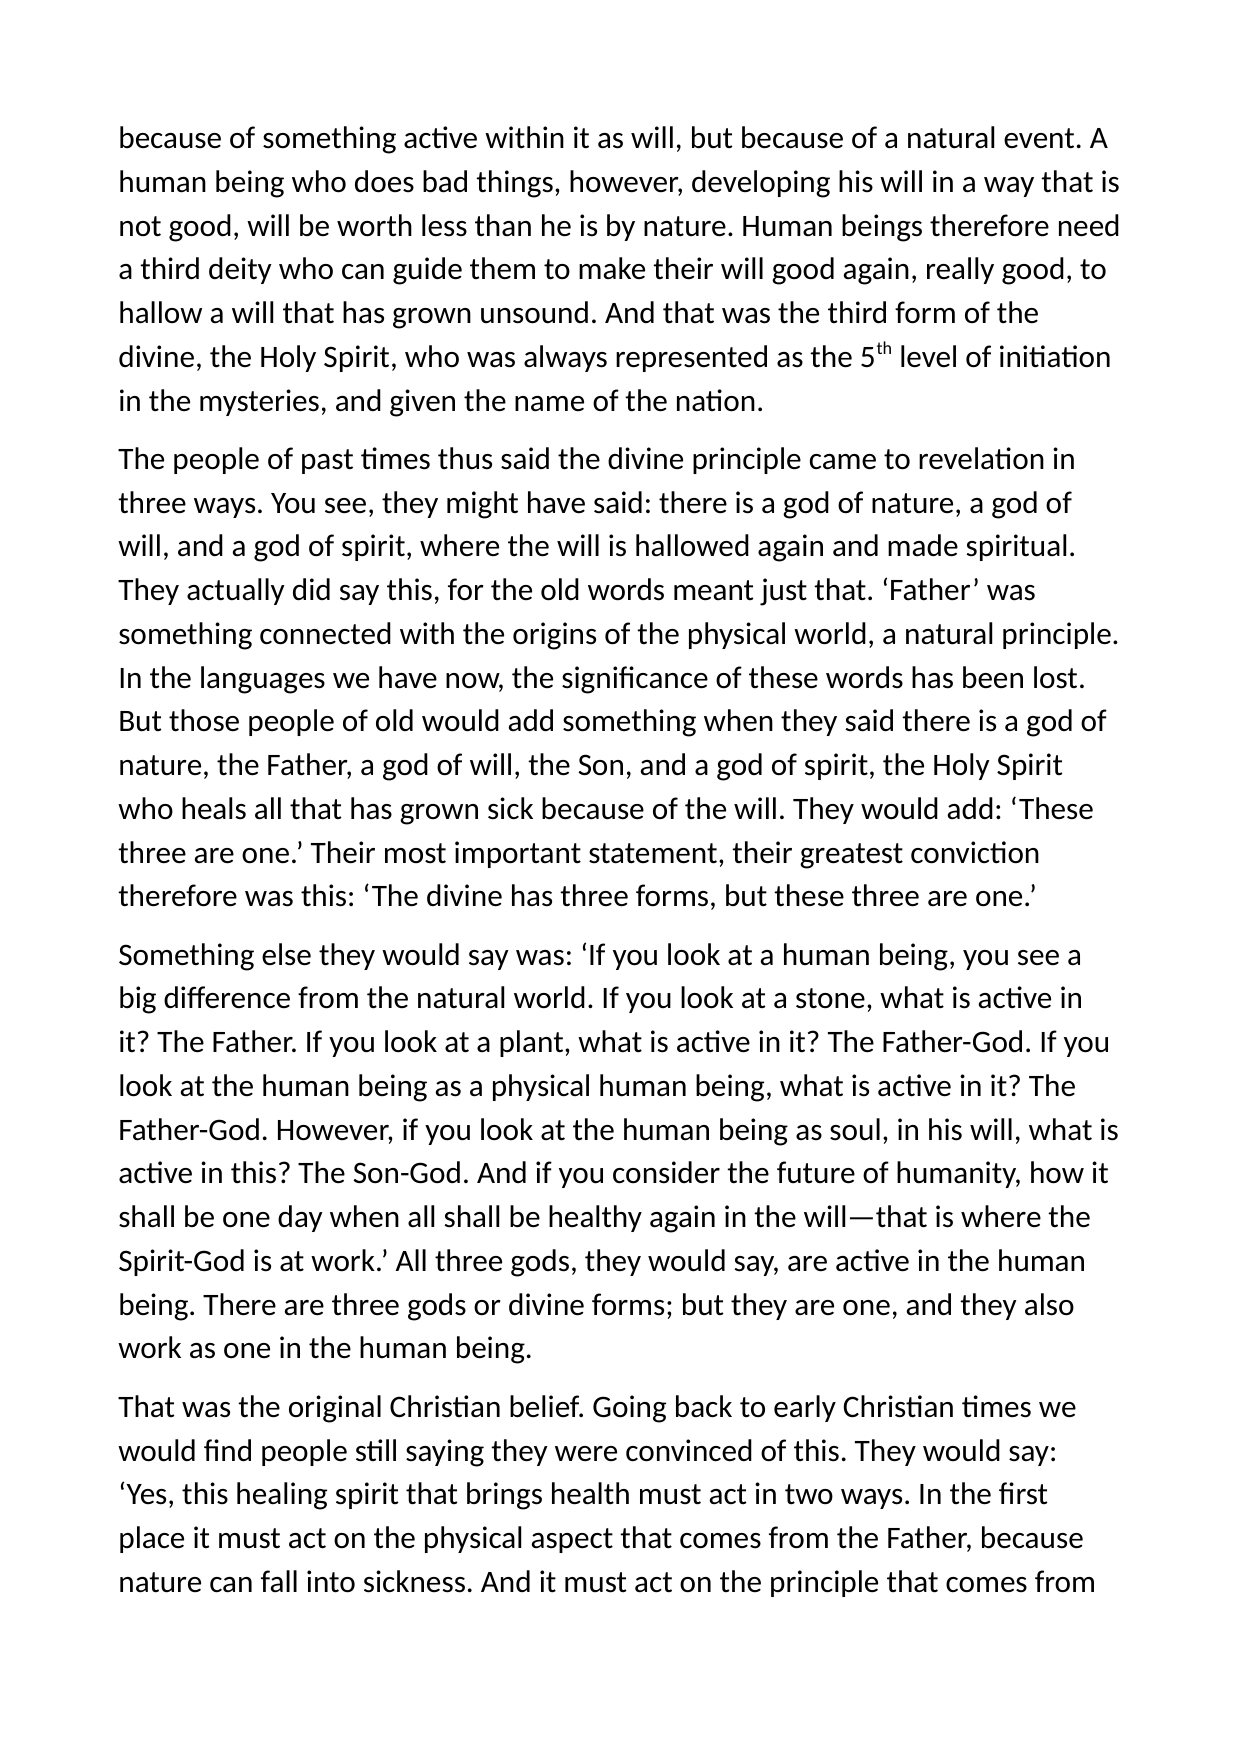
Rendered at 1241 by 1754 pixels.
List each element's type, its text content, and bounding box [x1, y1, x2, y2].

text Something else they would say was: ‘If you look at a human being, you see a big difference from the natural world. If you look at a stone, what is active in it? The Father. If you look at a plant, what is active in it? The Father-God. If you look at the human being as a physical human being, what is active in it? The Father-God. However, if you look at the human being as soul, in his will, what is active in this? The Son-God. And if you consider the future of humanity, how it shall be one day when all shall be healthy again in the will—that is where the Spirit-God is at work.’ All three gods, they would say, are active in the human being. There are three gods or divine forms; but they are one, and they also work as one in the human being. [118, 935, 1122, 1367]
text because of something active within it as will, but because of a natural event. A human being who does bad things, however, developing his will in a way that is not good, will be worth less than he is by nature. Human beings therefore need a third deity who can guide them to make their will good again, really good, to hallow a will that has grown unsound. And that was the third form of the divine, the Holy Spirit, who was always represented as the 5th level of initiation in the mysteries, and given the name of the nation. [118, 118, 1122, 419]
text The people of past times thus said the divine principle came to revelation in three ways. You see, they might have said: there is a god of nature, a god of will, and a god of spirit, where the will is hallowed again and made spiritual. They actually did say this, for the old words meant just that. ‘Father’ was something connected with the origins of the physical world, a natural principle. In the languages we have now, the significance of these words has been lost. But those people of old would add something when they said there is a god of nature, the Father, a god of will, the Son, and a god of spirit, the Holy Spirit who heals all that has grown sick because of the will. They would add: ‘These three are one.’ Their most important statement, their greatest conviction therefore was this: ‘The divine has three forms, but these three are one.’ [118, 439, 1122, 914]
text That was the original Christian belief. Going back to early Christian times we would find people still saying they were convinced of this. They would say: ‘Yes, this healing spirit that brings health must act in two ways. In the first place it must act on the physical aspect that comes from the Father, because nature can fall into sickness. And it must act on the principle that comes from [118, 1387, 1122, 1600]
